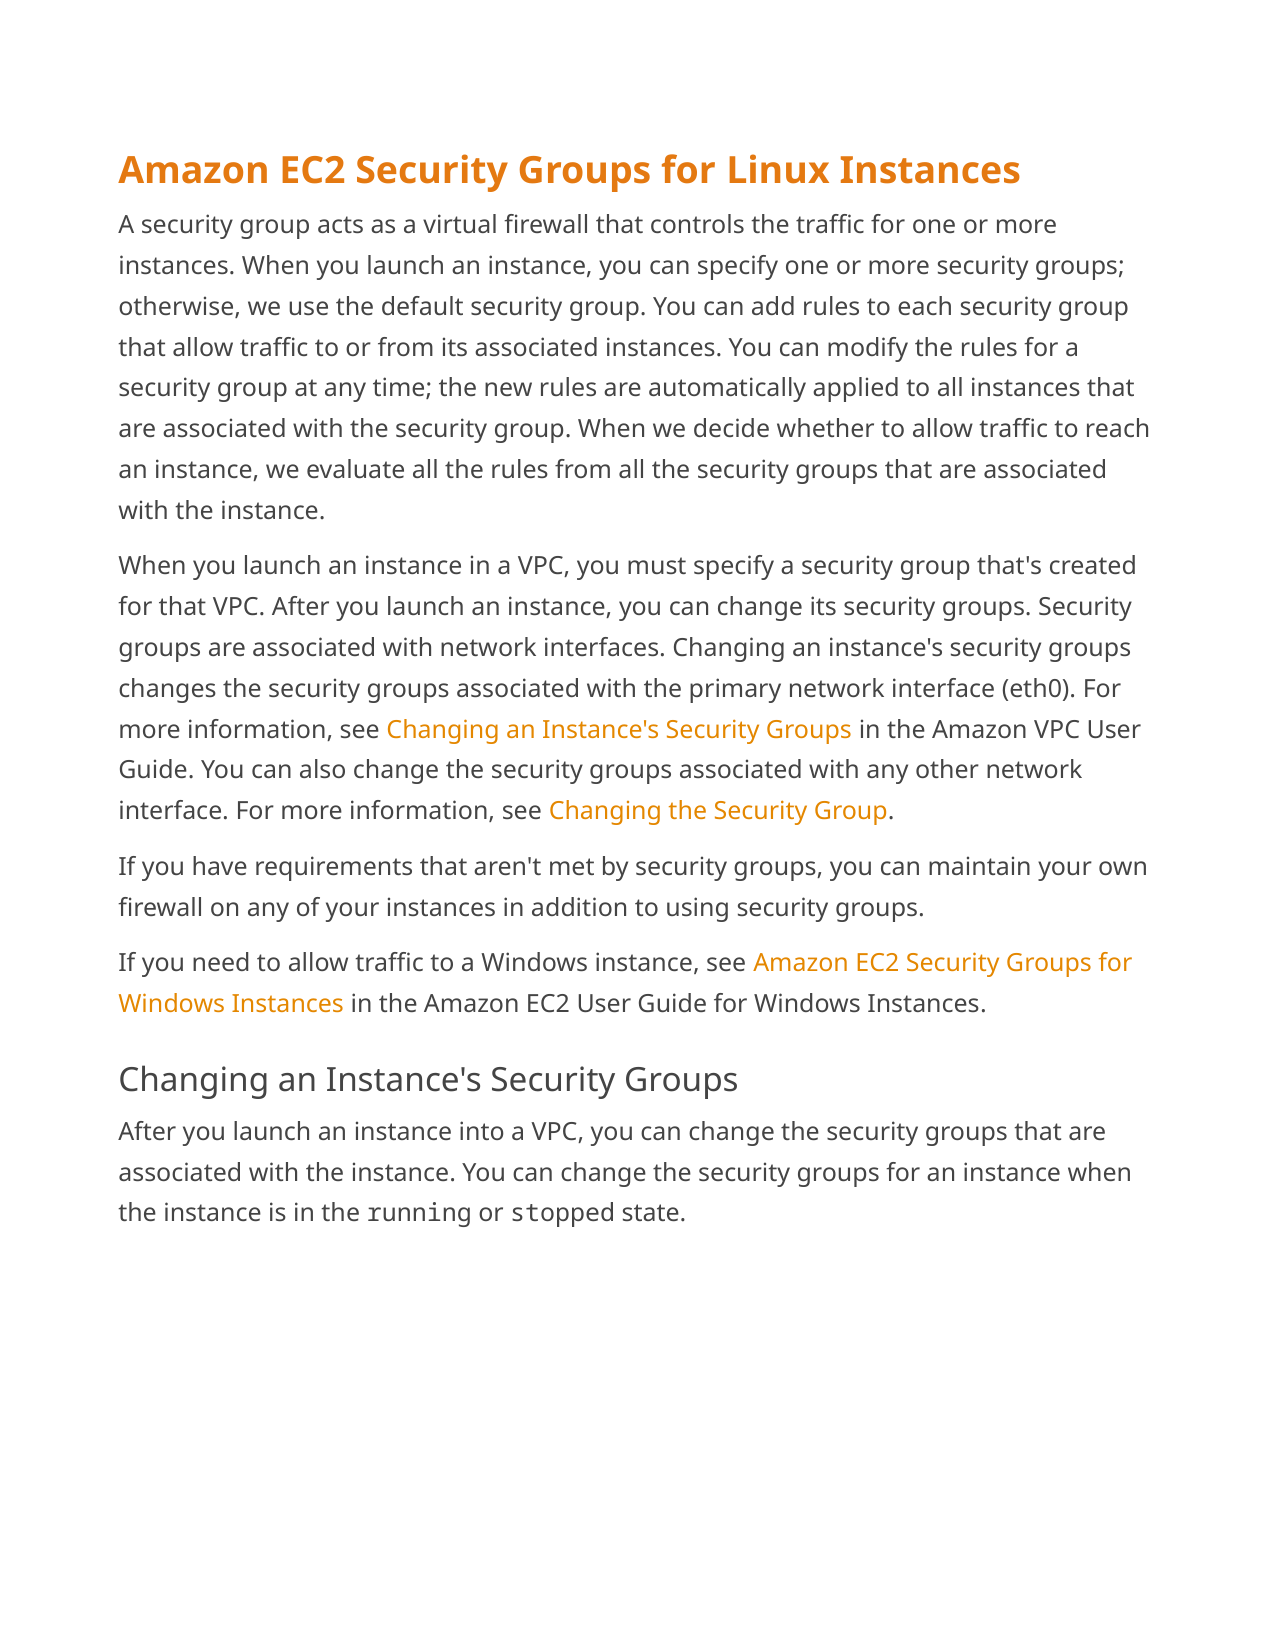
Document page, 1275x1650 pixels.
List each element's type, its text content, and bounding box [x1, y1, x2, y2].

text If you need to allow traffic to a Windows instance, see Amazon EC2 Security Groups for Windows Instances in the Amazon EC2 User Guide for Windows Instances. [118, 944, 1157, 1019]
subtitle Changing an Instance's Security Groups [118, 1055, 1157, 1101]
text After you launch an instance into a VPC, you can change the security groups that are associated with the instance. You can change the security groups for an instance when the instance is in the running or stopped state. [118, 1113, 1157, 1229]
text When you launch an instance in a VPC, you must specify a security group that's created for that VPC. After you launch an instance, you can change its security groups. Security groups are associated with network interfaces. Changing an instance's security groups changes the security groups associated with the primary network interface (eth0). For more information, see Changing an Instance's Security Groups in the Amazon VPC User Guide. You can also change the security groups associated with any other network interface. For more information, see Changing the Security Group. [118, 548, 1157, 827]
text If you have requirements that aren't met by security groups, you can maintain your own firewall on any of your instances in addition to using security groups. [118, 848, 1157, 923]
text A security group acts as a virtual firewall that controls the traffic for one or more instances. When you launch an instance, you can specify one or more security groups; otherwise, we use the default security group. You can add rules to each security group that allow traffic to or from its associated instances. You can modify the rules for a security group at any time; the new rules are automatically applied to all instances that are associated with the security group. When we decide whether to allow traffic to reach an instance, we evaluate all the rules from all the security groups that are associated with the instance. [118, 207, 1157, 527]
subtitle Amazon EC2 Security Groups for Linux Instances [118, 143, 1157, 194]
